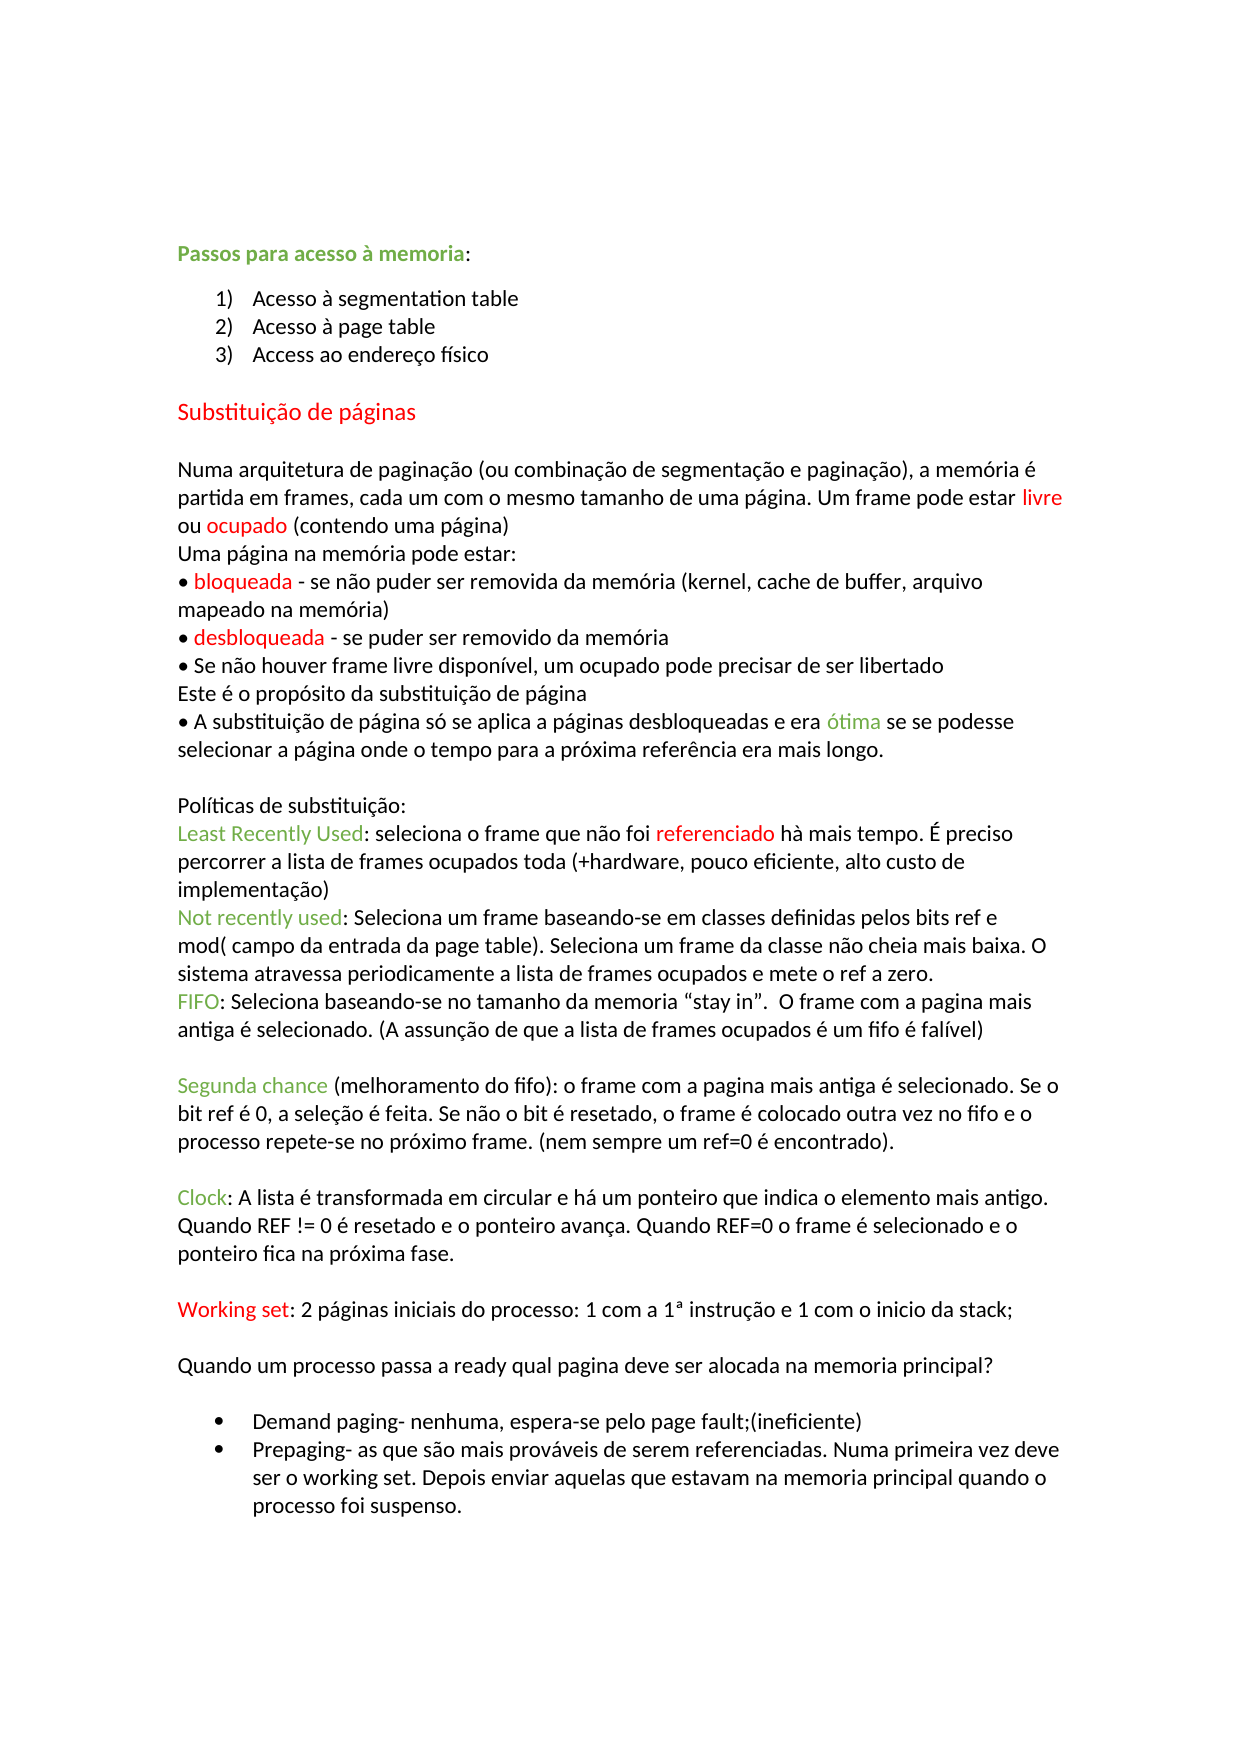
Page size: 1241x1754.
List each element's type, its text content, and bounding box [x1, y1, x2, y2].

text Clock: A lista é transformada em circular e há um ponteiro que indica o elemento mais antigo. Quando REF != 0 é resetado e o ponteiro avança. Quando REF=0 o frame é selecionado e o ponteiro fica na próxima fase. [177, 1183, 1063, 1267]
text Políticas de substituição: [177, 791, 1063, 819]
text • bloqueada - se não puder ser removida da memória (kernel, cache de buffer, arquivo mapeado na memória) [177, 567, 1063, 623]
list Prepaging- as que são mais prováveis de serem referenciadas. Numa primeira vez deve ser o working set. Depois enviar aquelas que estavam na memoria principal quando o processo foi suspenso. [215, 1436, 1063, 1519]
text Passos para acesso à memoria: [177, 239, 1063, 267]
text Segunda chance (melhoramento do fifo): o frame com a pagina mais antiga é selecionado. Se o bit ref é 0, a seleção é feita. Se não o bit é resetado, o frame é colocado outra vez no fifo e o processo repete-se no próximo frame. (nem sempre um ref=0 é encontrado). [177, 1071, 1063, 1155]
text Uma página na memória pode estar: [177, 539, 1063, 567]
text FIFO: Seleciona baseando-se no tamanho da memoria “stay in”. O frame com a pagina mais antiga é selecionado. (A assunção de que a lista de frames ocupados é um fifo é falível) [177, 987, 1063, 1043]
list Access ao endereço físico [215, 340, 1063, 368]
list Acesso à segmentation table [215, 284, 1063, 312]
text Quando um processo passa a ready qual pagina deve ser alocada na memoria principal? [177, 1351, 1063, 1407]
list Acesso à page table [215, 312, 1063, 340]
text Not recently used: Seleciona um frame baseando-se em classes definidas pelos bits ref e mod( campo da entrada da page table). Seleciona um frame da classe não cheia mais baixa. O sistema atravessa periodicamente a lista de frames ocupados e mete o ref a zero. [177, 903, 1063, 987]
text Least Recently Used: seleciona o frame que não foi referenciado hà mais tempo. É preciso percorrer a lista de frames ocupados toda (+hardware, pouco eficiente, alto custo de implementação) [177, 819, 1063, 903]
text Numa arquitetura de paginação (ou combinação de segmentação e paginação), a memória é partida em frames, cada um com o mesmo tamanho de uma página. Um frame pode estar livre ou ocupado (contendo uma página) [177, 455, 1063, 539]
list Demand paging- nenhuma, espera-se pelo page fault;(ineficiente) [215, 1407, 1063, 1436]
text • Se não houver frame livre disponível, um ocupado pode precisar de ser libertado [177, 651, 1063, 679]
text Substituição de páginas [177, 396, 1063, 427]
text Working set: 2 páginas iniciais do processo: 1 com a 1ª instrução e 1 com o inicio da stack; [177, 1295, 1063, 1323]
text Este é o propósito da substituição de página [177, 679, 1063, 707]
text • A substituição de página só se aplica a páginas desbloqueadas e era ótima se se podesse selecionar a página onde o tempo para a próxima referência era mais longo. [177, 707, 1063, 763]
text • desbloqueada - se puder ser removido da memória [177, 623, 1063, 651]
